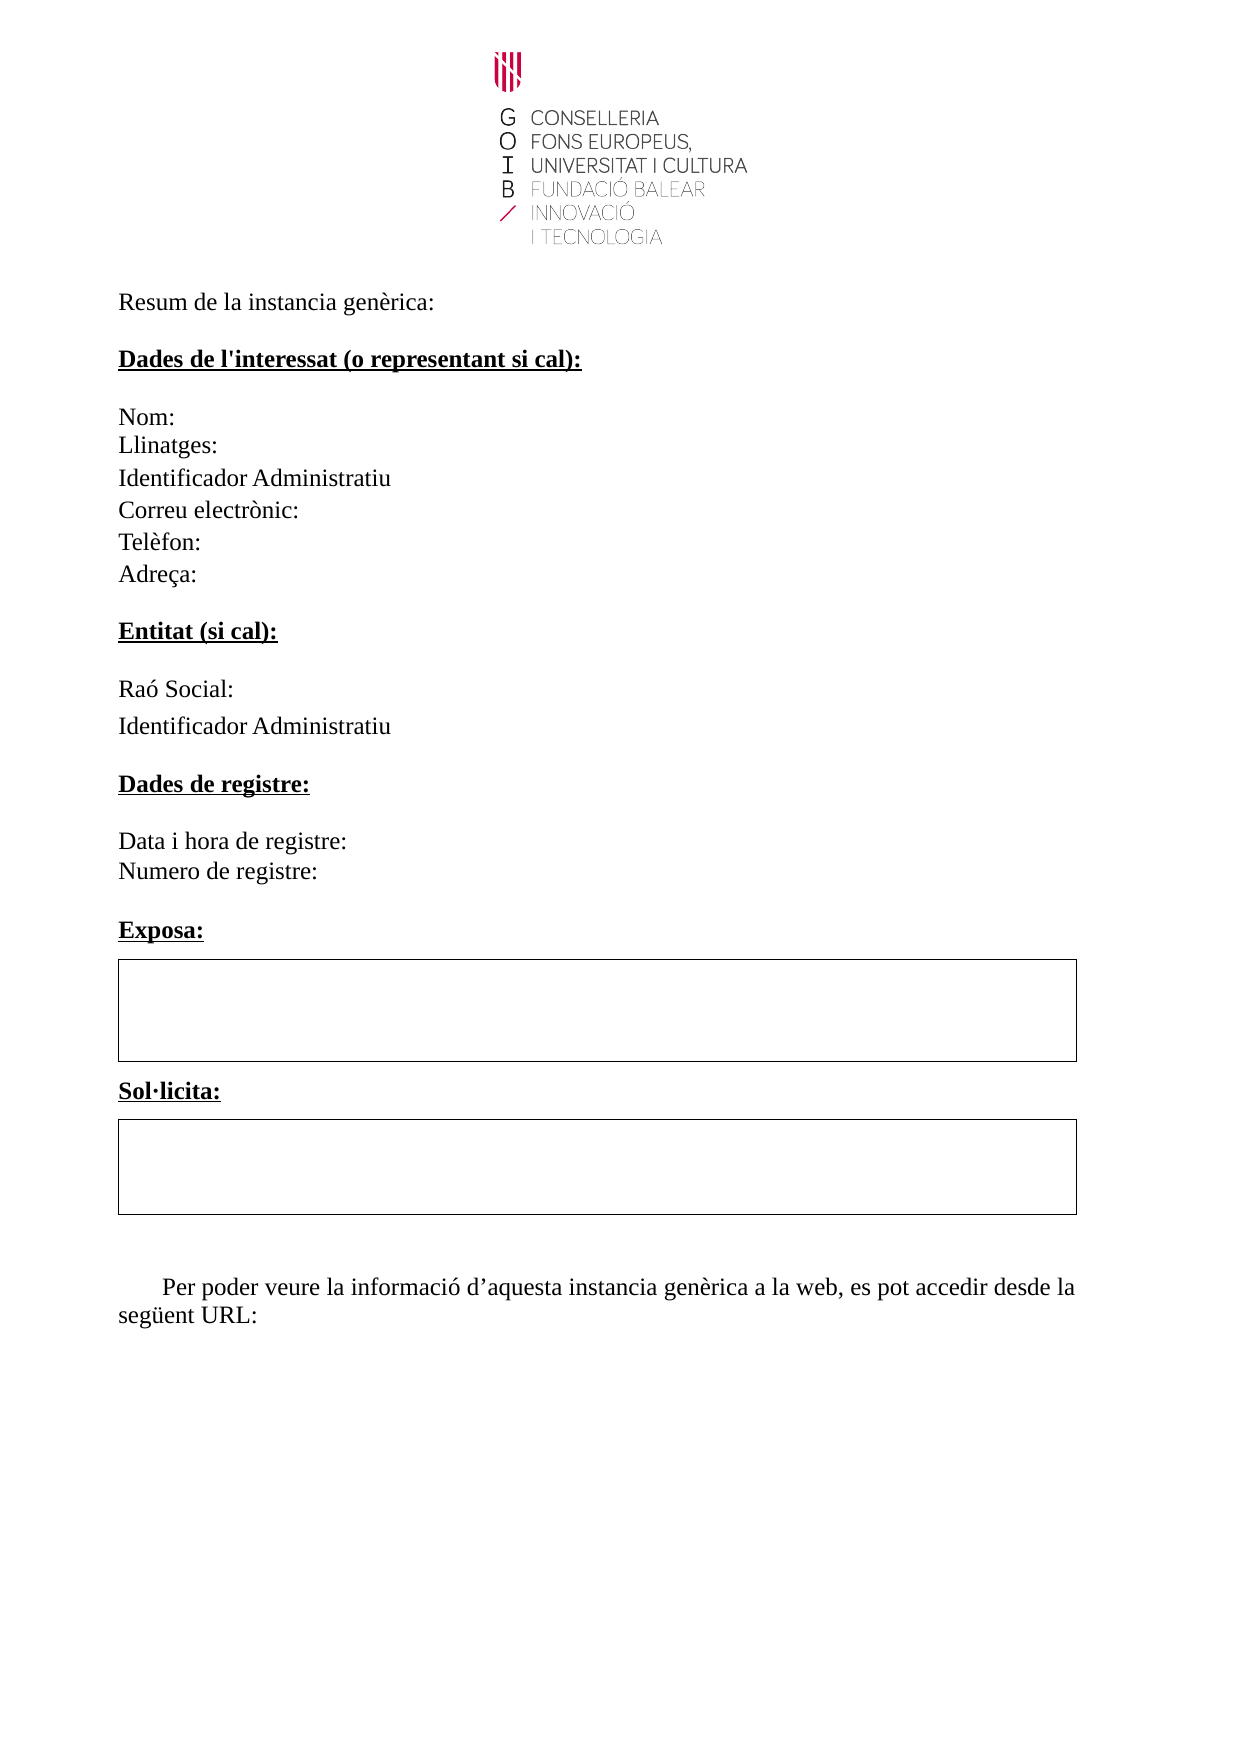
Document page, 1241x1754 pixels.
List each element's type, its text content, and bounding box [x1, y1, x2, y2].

picture [479, 39, 762, 258]
text Per poder veure la informació d’aquesta instancia genèrica a la web, es pot accedir desde la següent URL: [118, 1272, 1122, 1329]
text Identificador Administratiu [118, 459, 1122, 491]
text Telèfon: [118, 523, 1122, 556]
text Raó Social: [118, 674, 1122, 703]
text Dades de l'interessat (o representant si cal): [118, 344, 1122, 373]
text Sol·licita: [118, 1076, 1122, 1104]
text Identificador Administratiu [118, 703, 1122, 740]
text Correu electrònic: [118, 491, 1122, 523]
text Resum de la instancia genèrica: [118, 287, 1122, 316]
text Dades de registre: [118, 769, 1122, 798]
text Exposa: [118, 916, 1122, 944]
text Numero de registre: [118, 856, 1122, 887]
text Nom: [118, 402, 1122, 431]
text Data i hora de registre: [118, 826, 1122, 856]
text Llinatges: [118, 431, 1122, 459]
text Entitat (si cal): [118, 616, 1122, 645]
text Adreça: [118, 556, 1122, 588]
